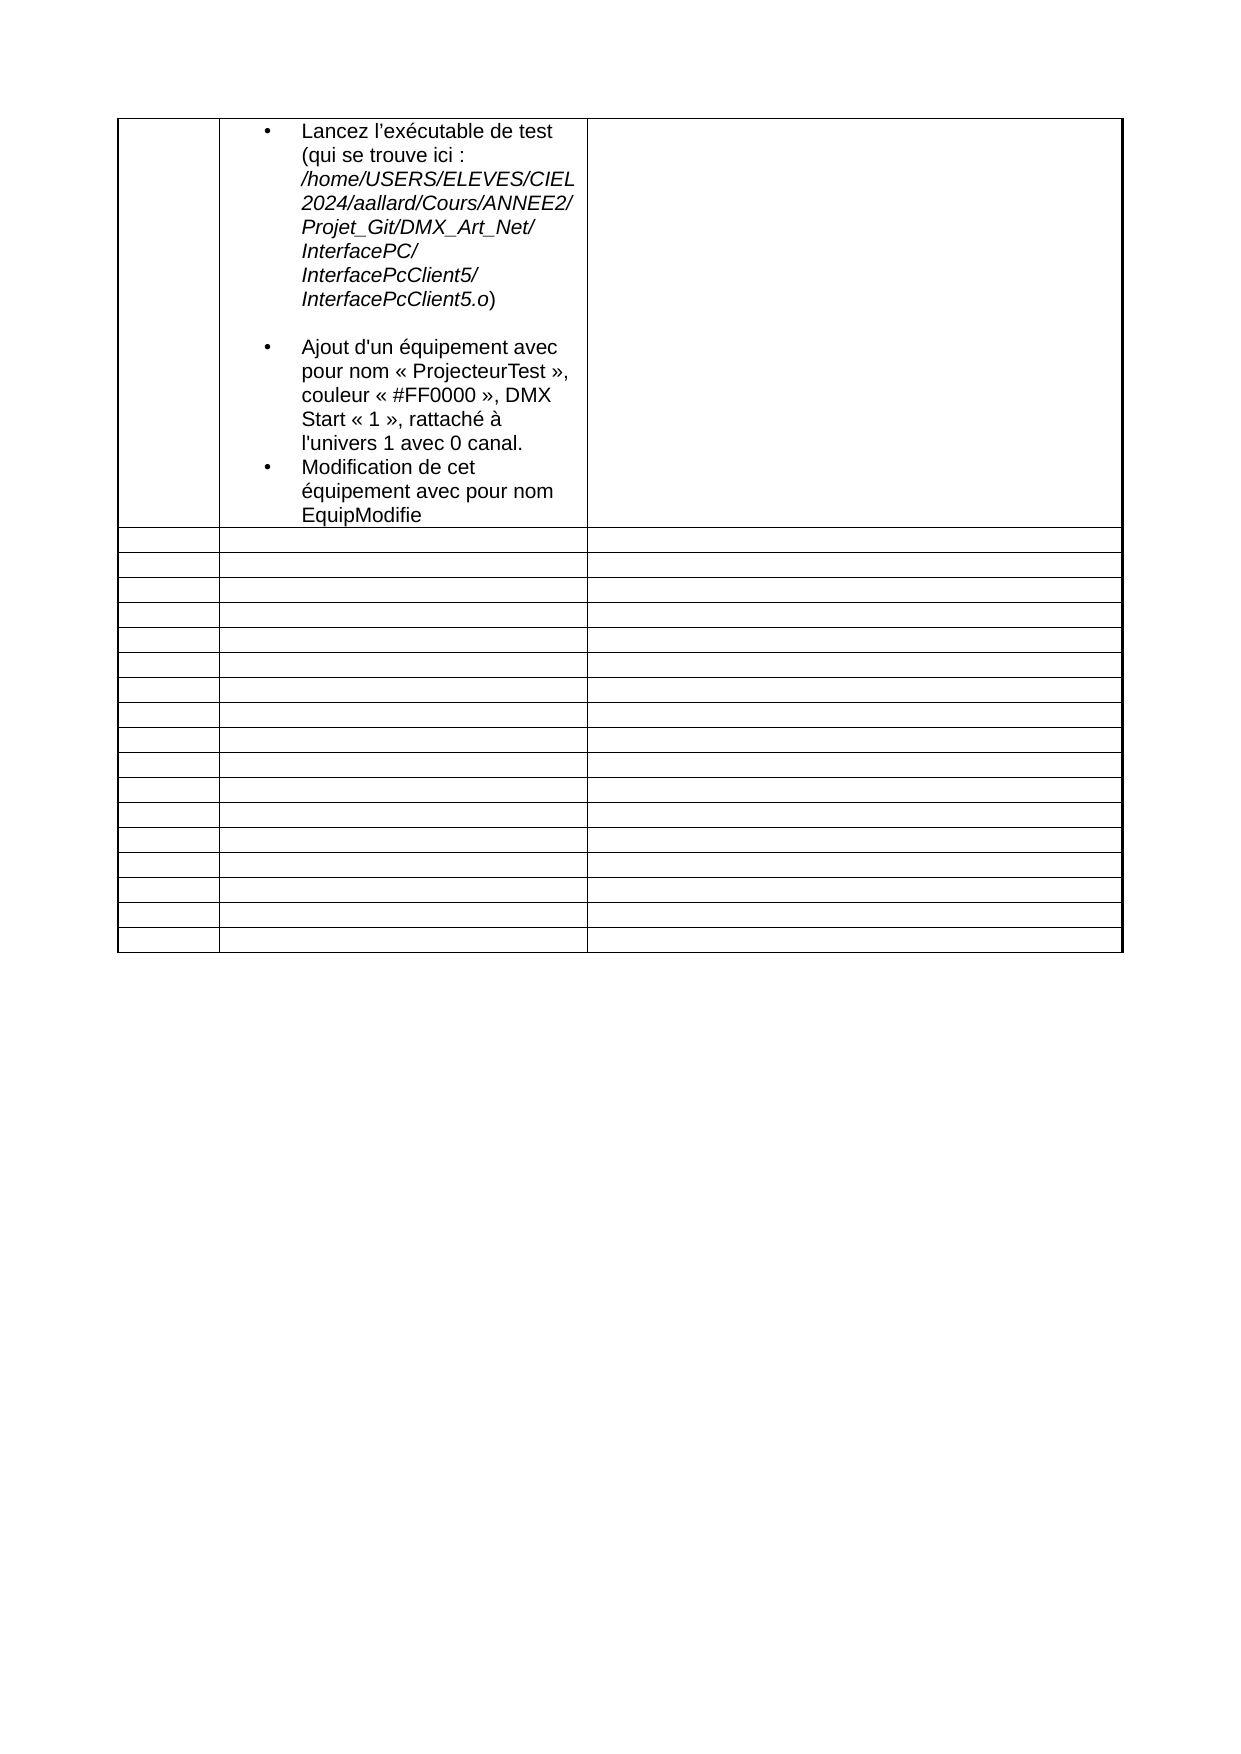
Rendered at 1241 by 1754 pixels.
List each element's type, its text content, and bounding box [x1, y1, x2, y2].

table_cell [119, 553, 219, 577]
table_cell [220, 603, 587, 627]
table_cell [220, 653, 587, 677]
table_cell [588, 578, 1121, 602]
table_cell [588, 753, 1121, 777]
table_cell [220, 678, 587, 702]
table_cell [220, 853, 587, 877]
table_cell [588, 528, 1121, 552]
table_cell [119, 628, 219, 652]
table_cell [119, 653, 219, 677]
table_cell [119, 119, 219, 527]
table_cell [588, 778, 1121, 802]
table_cell [119, 803, 219, 827]
table_cell [119, 928, 219, 952]
table_cell [119, 753, 219, 777]
table_cell [220, 628, 587, 652]
table_cell [119, 603, 219, 627]
table_cell [588, 878, 1121, 902]
table_cell [220, 553, 587, 577]
table_cell [119, 778, 219, 802]
table_cell [588, 603, 1121, 627]
table_cell [220, 528, 587, 552]
table_cell [119, 528, 219, 552]
table_cell [588, 853, 1121, 877]
table_cell [119, 828, 219, 852]
table_cell [119, 703, 219, 727]
table_cell Lancez l’exécutable de test (qui se trouve ici : /home/USERS/ELEVES/CIEL2024/aallard/Cours/ANNEE2/Projet_Git/DMX_Art_Net/InterfacePC/InterfacePcClient5/ InterfacePcClient5.o) Ajout d'un équipement avec pour nom « ProjecteurTest », couleur « #FF0000 », DMX Start « 1 », rattaché à l'univers 1 avec 0 canal. Modification de cet équipement avec pour nom EquipModifie [220, 119, 587, 527]
table_cell [119, 903, 219, 927]
table_cell [220, 728, 587, 752]
table_cell [588, 828, 1121, 852]
table_cell [220, 828, 587, 852]
table_cell [119, 728, 219, 752]
table_cell [220, 753, 587, 777]
table_cell [119, 678, 219, 702]
table_cell [588, 703, 1121, 727]
table_cell [119, 853, 219, 877]
table_cell [588, 903, 1121, 927]
table_cell [588, 628, 1121, 652]
table_cell [220, 578, 587, 602]
table_cell [220, 778, 587, 802]
table_cell [220, 903, 587, 927]
table_cell [220, 803, 587, 827]
table_cell [220, 878, 587, 902]
table_cell [220, 703, 587, 727]
table_cell [588, 803, 1121, 827]
table_cell [588, 553, 1121, 577]
table_cell [588, 678, 1121, 702]
table_cell [119, 578, 219, 602]
table_cell [588, 928, 1121, 952]
table_cell [220, 928, 587, 952]
table_cell [588, 119, 1121, 527]
table_cell [588, 653, 1121, 677]
table_cell [588, 728, 1121, 752]
table_cell [119, 878, 219, 902]
